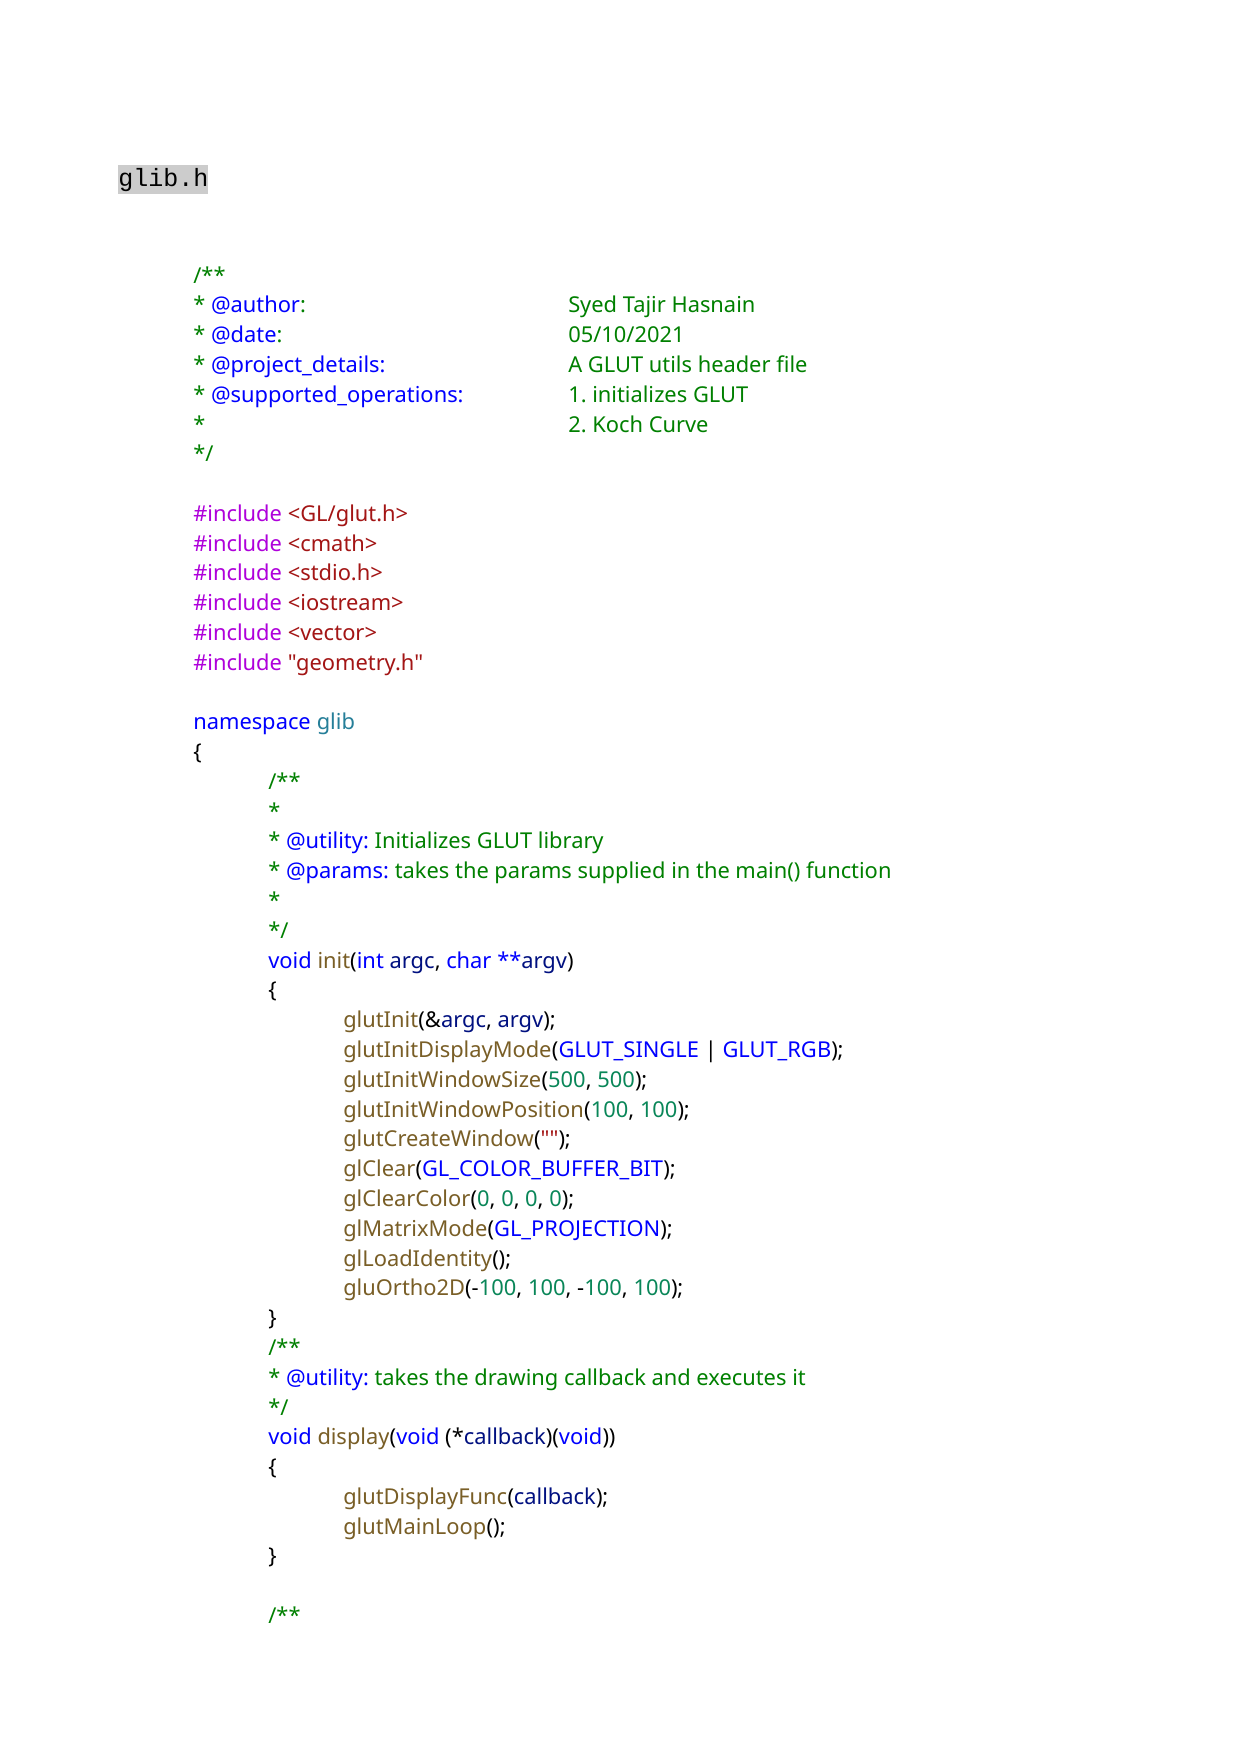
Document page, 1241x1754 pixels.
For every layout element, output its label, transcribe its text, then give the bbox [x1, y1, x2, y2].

text gluOrtho2D(-100, 100, -100, 100); [343, 1272, 1122, 1302]
text * [268, 885, 1122, 915]
text glutInit(&argc, argv); [343, 1004, 1122, 1034]
text #include <vector> [193, 617, 1122, 647]
text glutMainLoop(); [343, 1511, 1122, 1540]
text * @date: 05/10/2021 [193, 319, 1122, 349]
text { [268, 974, 1122, 1004]
text */ [268, 1391, 1122, 1421]
text */ [193, 438, 1122, 468]
text * @params: takes the params supplied in the main() function [268, 855, 1122, 885]
text * [268, 796, 1122, 825]
text glutInitWindowSize(500, 500); [343, 1064, 1122, 1093]
text } [268, 1540, 1122, 1570]
text */ [268, 915, 1122, 944]
text { [268, 1451, 1122, 1481]
text #include <stdio.h> [193, 557, 1122, 587]
text glutInitWindowPosition(100, 100); [343, 1093, 1122, 1123]
text * @author: Syed Tajir Hasnain [193, 289, 1122, 319]
text glMatrixMode(GL_PROJECTION); [343, 1213, 1122, 1242]
text #include <GL/glut.h> [193, 498, 1122, 528]
text /** [268, 1600, 1122, 1630]
text * @supported_operations: 1. initializes GLUT [193, 379, 1122, 408]
text void display(void (*callback)(void)) [268, 1421, 1122, 1451]
text #include <iostream> [193, 587, 1122, 617]
text * @project_details: A GLUT utils header file [193, 349, 1122, 379]
text #include <cmath> [193, 528, 1122, 557]
text } [268, 1302, 1122, 1332]
text glutCreateWindow(""); [343, 1123, 1122, 1153]
text glutInitDisplayMode(GLUT_SINGLE | GLUT_RGB); [343, 1034, 1122, 1064]
text /** [268, 766, 1122, 796]
text glutDisplayFunc(callback); [343, 1481, 1122, 1511]
text glib.h [118, 165, 1122, 194]
text * @utility: takes the drawing callback and executes it [268, 1362, 1122, 1391]
text * 2. Koch Curve [193, 408, 1122, 438]
text void init(int argc, char **argv) [268, 944, 1122, 974]
text /** [193, 259, 1122, 289]
text namespace glib [193, 706, 1122, 736]
text glClearColor(0, 0, 0, 0); [343, 1183, 1122, 1213]
text glClear(GL_COLOR_BUFFER_BIT); [343, 1153, 1122, 1183]
text #include "geometry.h" [193, 647, 1122, 677]
text * @utility: Initializes GLUT library [268, 825, 1122, 855]
text { [193, 736, 1122, 766]
text /** [268, 1332, 1122, 1362]
text glLoadIdentity(); [343, 1242, 1122, 1272]
